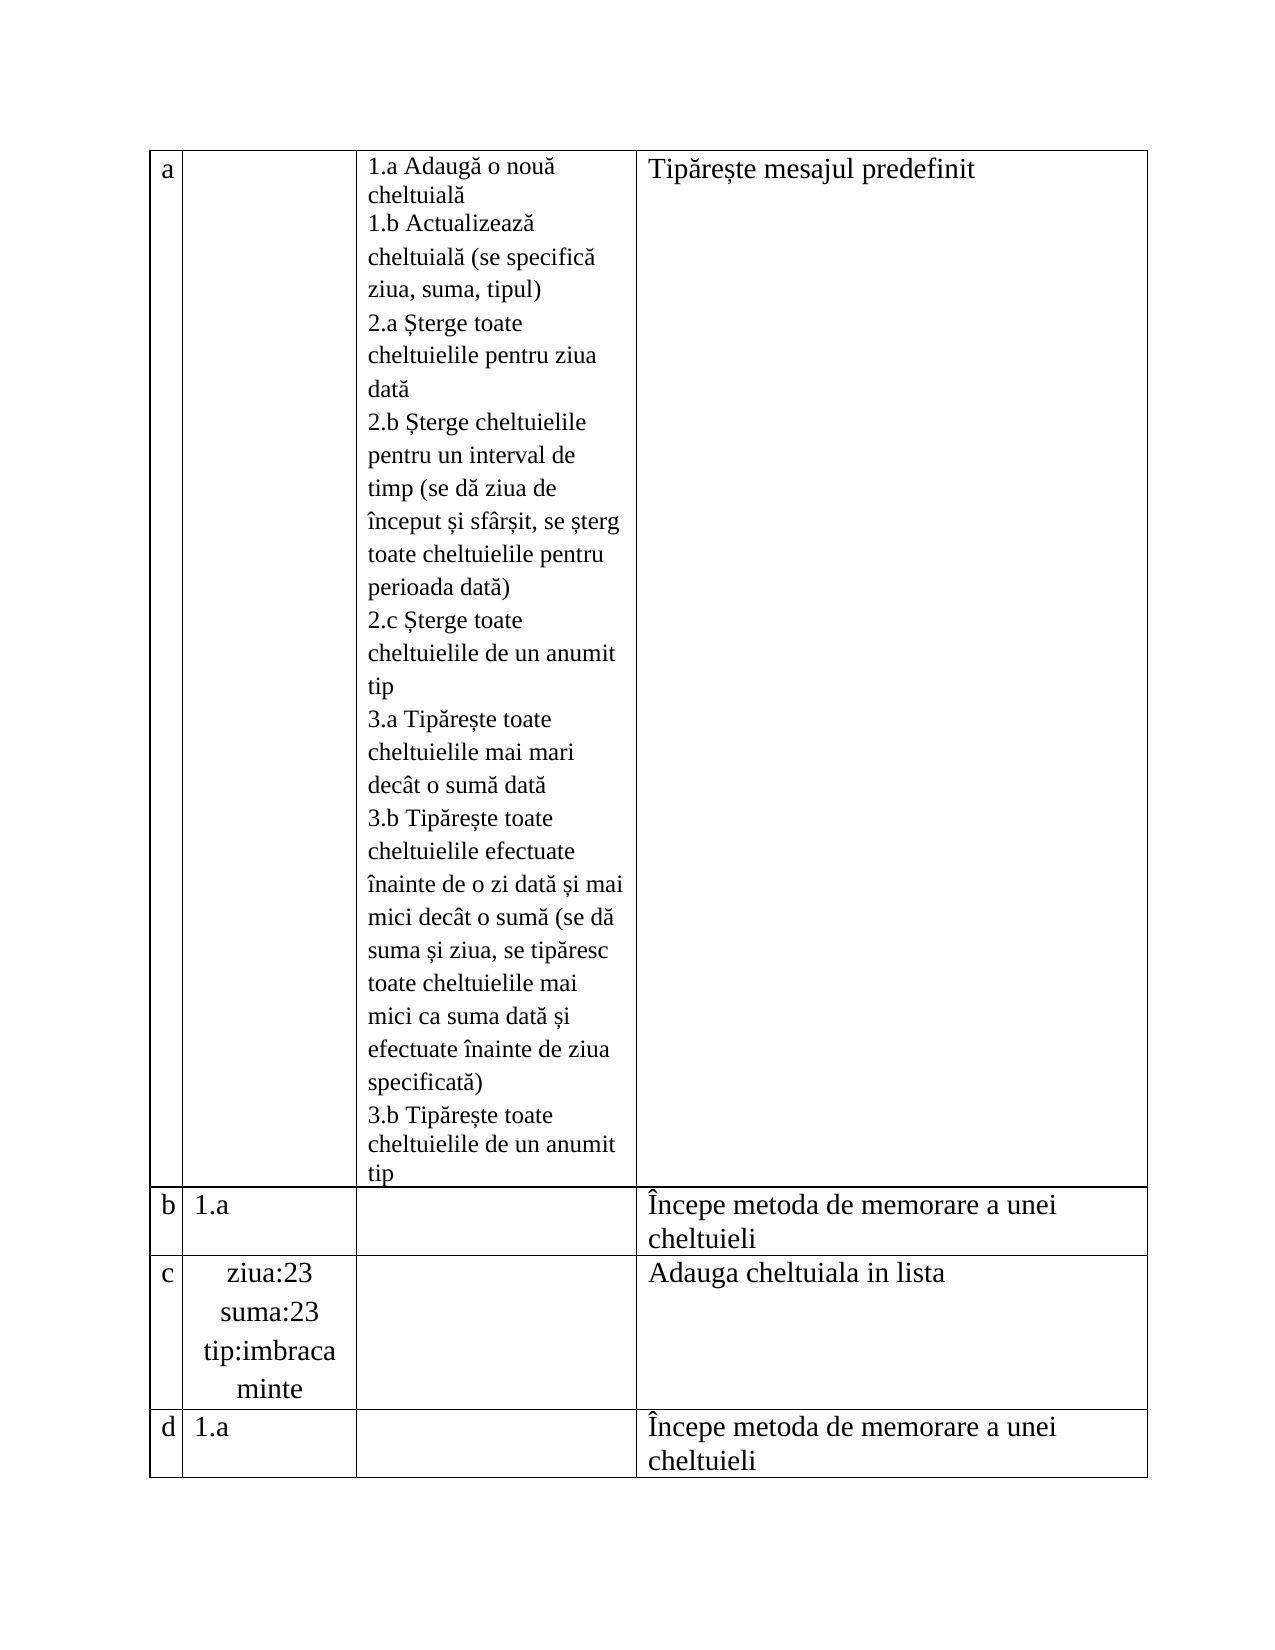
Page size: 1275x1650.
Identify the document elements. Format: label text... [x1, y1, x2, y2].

table_cell [357, 1188, 636, 1254]
table_cell 1.a [183, 1188, 356, 1254]
table_cell [357, 1410, 636, 1477]
table_cell [357, 1256, 636, 1408]
table_cell b [151, 1188, 182, 1254]
table_cell Tipărește mesajul predefinit [637, 151, 1147, 1186]
table_cell Adauga cheltuiala in lista [637, 1256, 1147, 1408]
table_cell 1.a Adaugă o nouă cheltuială 1.b Actualizează cheltuială (se specifică ziua, suma, tipul) 2.a Șterge toate cheltuielile pentru ziua dată 2.b Șterge cheltuielile pentru un interval de timp (se dă ziua de început și sfârșit, se șterg toate cheltuielile pentru perioada dată) 2.c Șterge toate cheltuielile de un anumit tip 3.a Tipărește toate cheltuielile mai mari decât o sumă dată 3.b Tipărește toate cheltuielile efectuate înainte de o zi dată și mai mici decât o sumă (se dă suma și ziua, se tipăresc toate cheltuielile mai mici ca suma dată și efectuate înainte de ziua specificată) 3.b Tipărește toate cheltuielile de un anumit tip [357, 151, 636, 1186]
table_cell a [151, 151, 182, 1186]
table_cell d [151, 1410, 182, 1477]
table_cell Începe metoda de memorare a unei cheltuieli [637, 1188, 1147, 1254]
table_cell [183, 151, 356, 1186]
table_cell Începe metoda de memorare a unei cheltuieli [637, 1410, 1147, 1477]
table_cell ziua:23 suma:23 tip:imbracaminte [183, 1256, 356, 1408]
table_cell c [151, 1256, 182, 1408]
table_cell 1.a [183, 1410, 356, 1477]
